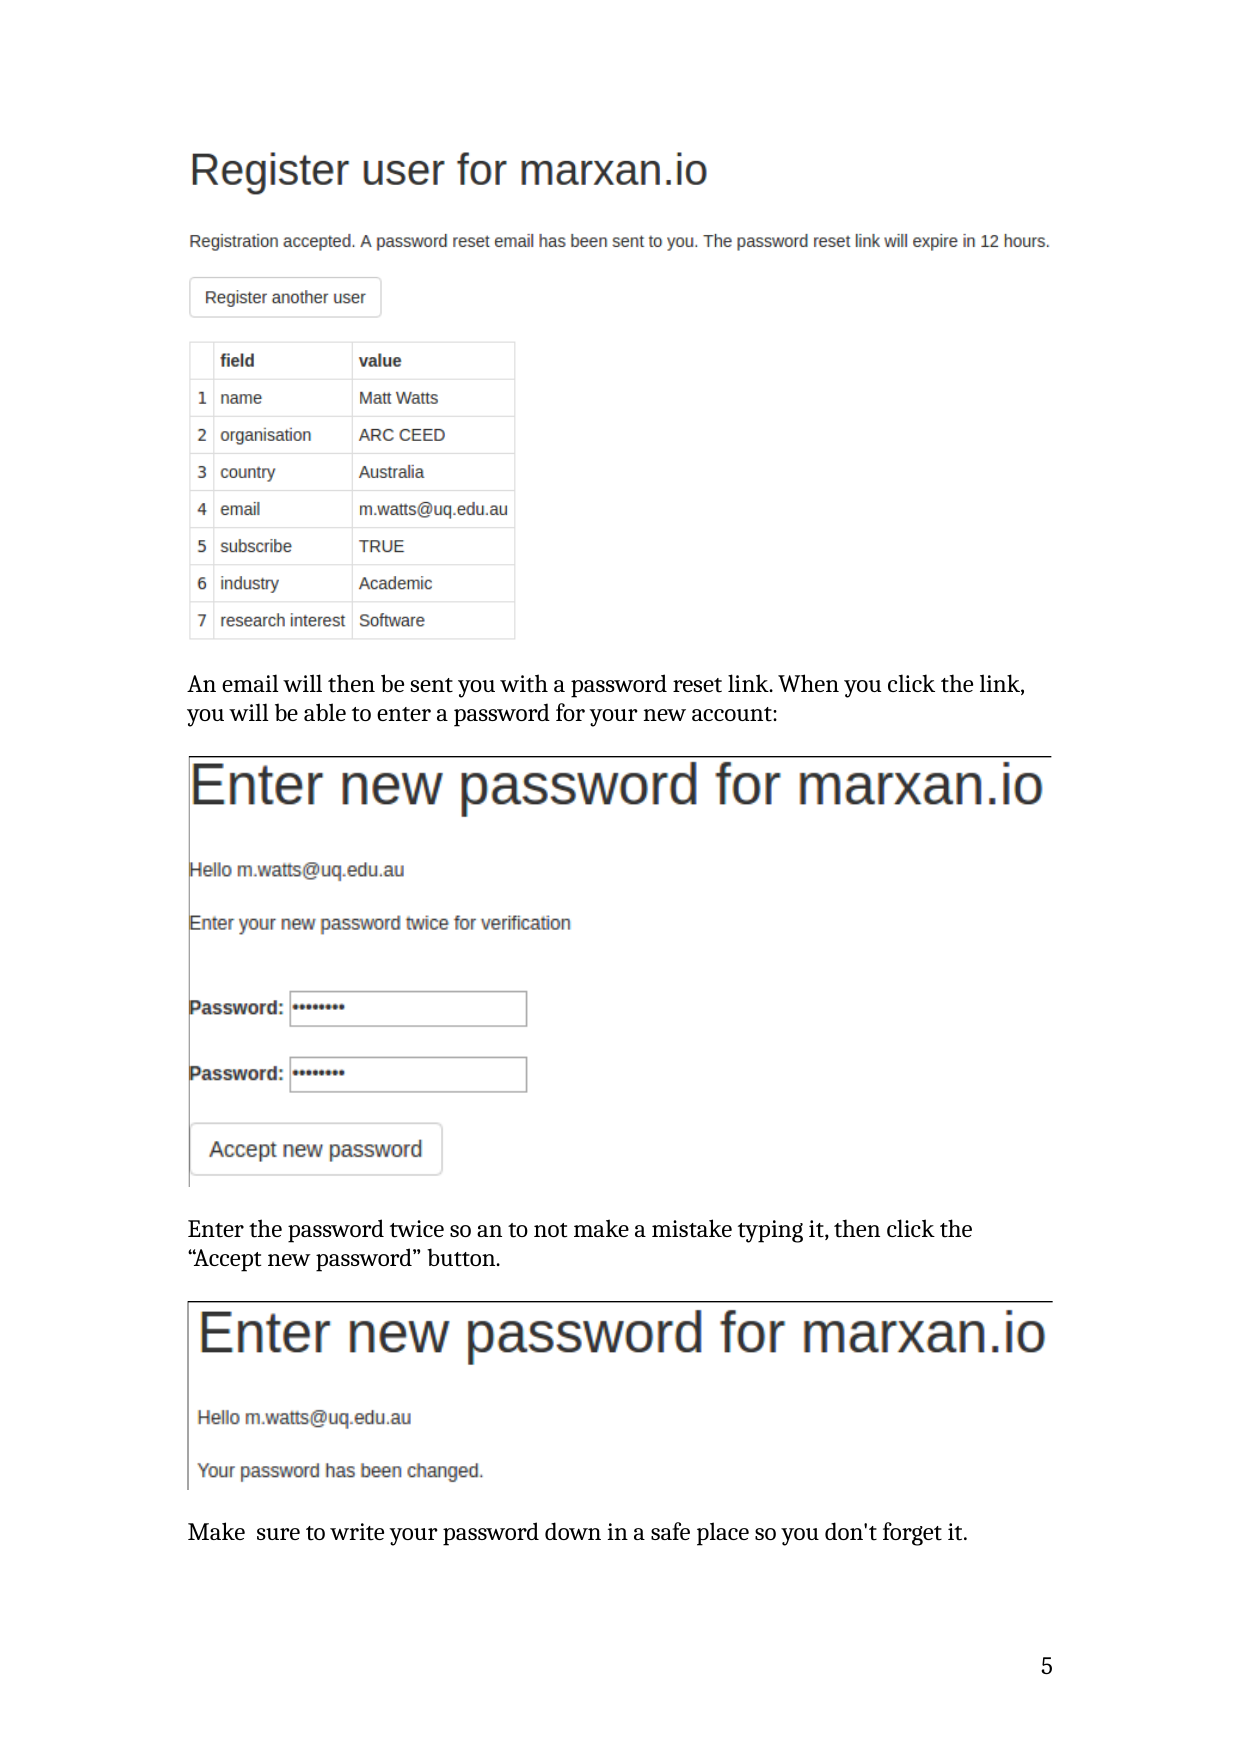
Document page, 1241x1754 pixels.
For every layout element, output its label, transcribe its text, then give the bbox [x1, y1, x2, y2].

text An email will then be sent you with a password reset link. When you click the link, you will be able to enter a password for your new account: [187, 670, 1053, 728]
picture [188, 756, 1052, 1187]
picture [187, 1301, 1053, 1490]
text Enter the password twice so an to not make a mistake typing it, then click the “Accept new password” button. [187, 1215, 1053, 1272]
text Make sure to write your password down in a safe place so you don't forget it. [187, 1518, 1053, 1547]
picture [187, 150, 1053, 642]
